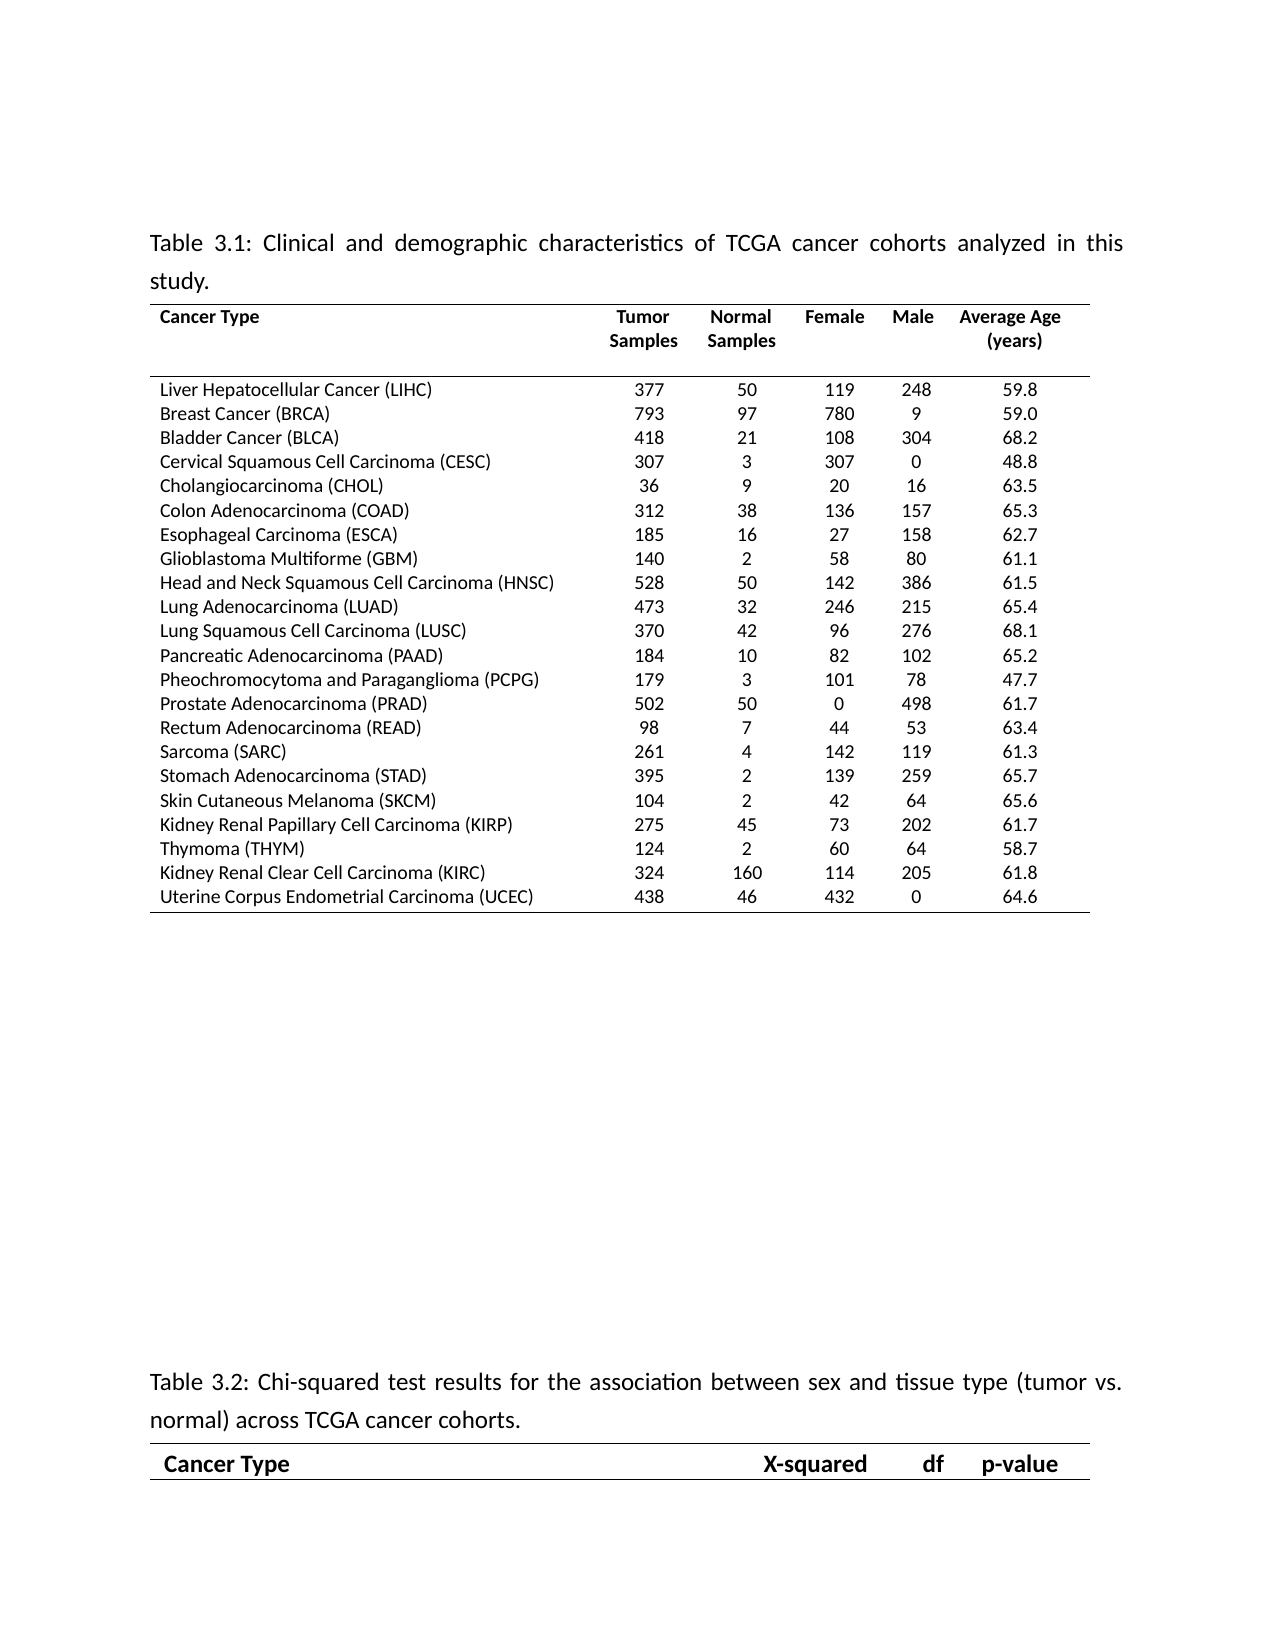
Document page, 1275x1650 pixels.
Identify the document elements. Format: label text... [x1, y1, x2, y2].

table_cell 61.3 [959, 739, 1090, 763]
table_cell 42 [707, 619, 805, 643]
table_cell Colon Adenocarcinoma (COAD) [150, 498, 609, 522]
table_cell 528 [609, 570, 707, 594]
table_cell 10 [707, 643, 805, 667]
table_cell 59.0 [959, 401, 1090, 425]
table_cell [805, 329, 892, 376]
table_cell 53 [892, 715, 959, 739]
table_cell 97 [707, 401, 805, 425]
table_cell 65.2 [959, 643, 1090, 667]
table_header p-value [979, 1444, 1090, 1479]
table_cell 63.4 [959, 715, 1090, 739]
table_cell 793 [609, 401, 707, 425]
table_cell Breast Cancer (BRCA) [150, 401, 609, 425]
table_cell 184 [609, 643, 707, 667]
table_cell 142 [805, 570, 892, 594]
table_cell 307 [609, 449, 707, 473]
table_cell 473 [609, 594, 707, 618]
table_cell 114 [805, 860, 892, 884]
table_cell 58.7 [959, 836, 1090, 860]
table_cell Samples [707, 329, 805, 376]
table_cell 9 [707, 474, 805, 498]
table_cell 215 [892, 594, 959, 618]
table_cell 202 [892, 812, 959, 836]
table_cell Cholangiocarcinoma (CHOL) [150, 474, 609, 498]
table_cell 60 [805, 836, 892, 860]
table_cell 68.2 [959, 425, 1090, 449]
table_cell 64 [892, 836, 959, 860]
table_cell 48.8 [959, 449, 1090, 473]
table_header Average Age [959, 305, 1090, 329]
table_cell 377 [609, 377, 707, 401]
table_cell 65.6 [959, 788, 1090, 812]
table_cell 158 [892, 522, 959, 546]
table_cell 142 [805, 739, 892, 763]
table_cell 386 [892, 570, 959, 594]
table_cell 108 [805, 425, 892, 449]
table_cell 78 [892, 667, 959, 691]
table_cell 96 [805, 619, 892, 643]
table_cell 38 [707, 498, 805, 522]
table_header df [923, 1444, 978, 1479]
table_cell 0 [892, 449, 959, 473]
table_cell 304 [892, 425, 959, 449]
table_cell 61.7 [959, 812, 1090, 836]
table_cell Stomach Adenocarcinoma (STAD) [150, 764, 609, 788]
table_cell Liver Hepatocellular Cancer (LIHC) [150, 377, 609, 401]
table_cell 432 [805, 884, 892, 912]
table_header Normal [707, 305, 805, 329]
table_cell 16 [892, 474, 959, 498]
table_cell 276 [892, 619, 959, 643]
table_cell 9 [892, 401, 959, 425]
table_cell Pancreatic Adenocarcinoma (PAAD) [150, 643, 609, 667]
table_cell 7 [707, 715, 805, 739]
table_cell 139 [805, 764, 892, 788]
table_cell Samples [609, 329, 707, 376]
table_cell Rectum Adenocarcinoma (READ) [150, 715, 609, 739]
table_cell 68.1 [959, 619, 1090, 643]
table_cell 259 [892, 764, 959, 788]
table_cell 20 [805, 474, 892, 498]
table_cell [892, 329, 959, 376]
table_cell 2 [707, 836, 805, 860]
text Table 3.1: Clinical and demographic characteristics of TCGA cancer cohorts analyzed in this study. [149, 227, 1125, 296]
table_cell Cervical Squamous Cell Carcinoma (CESC) [150, 449, 609, 473]
table_header Cancer Type [150, 1444, 763, 1479]
table_cell 32 [707, 594, 805, 618]
table_header X-squared [763, 1444, 922, 1479]
table_cell (years) [959, 329, 1090, 376]
table_cell 21 [707, 425, 805, 449]
table_cell Prostate Adenocarcinoma (PRAD) [150, 691, 609, 715]
table_cell 0 [805, 691, 892, 715]
table_cell 312 [609, 498, 707, 522]
table_header Cancer Type [150, 305, 609, 329]
table_cell 45 [707, 812, 805, 836]
table_cell Bladder Cancer (BLCA) [150, 425, 609, 449]
table_cell 185 [609, 522, 707, 546]
table_cell 246 [805, 594, 892, 618]
table_cell 438 [609, 884, 707, 912]
table_cell 44 [805, 715, 892, 739]
table_cell 275 [609, 812, 707, 836]
table_cell 61.1 [959, 546, 1090, 570]
table_cell Pheochromocytoma and Paraganglioma (PCPG) [150, 667, 609, 691]
table_cell 179 [609, 667, 707, 691]
table_cell 50 [707, 377, 805, 401]
table_cell Sarcoma (SARC) [150, 739, 609, 763]
table_cell 119 [892, 739, 959, 763]
table_cell 124 [609, 836, 707, 860]
table_cell 3 [707, 449, 805, 473]
table_cell Lung Adenocarcinoma (LUAD) [150, 594, 609, 618]
table_cell 102 [892, 643, 959, 667]
table_cell 16 [707, 522, 805, 546]
table_cell 261 [609, 739, 707, 763]
table_cell 780 [805, 401, 892, 425]
table_cell 2 [707, 788, 805, 812]
table_cell 65.7 [959, 764, 1090, 788]
table_cell 64 [892, 788, 959, 812]
table_header Tumor [609, 305, 707, 329]
table_cell 2 [707, 546, 805, 570]
table_cell 324 [609, 860, 707, 884]
table_cell Kidney Renal Papillary Cell Carcinoma (KIRP) [150, 812, 609, 836]
table_cell 50 [707, 691, 805, 715]
table_header Male [892, 305, 959, 329]
table_cell [150, 329, 609, 376]
table_cell 104 [609, 788, 707, 812]
table_cell 65.3 [959, 498, 1090, 522]
table_cell 370 [609, 619, 707, 643]
table_cell 160 [707, 860, 805, 884]
table_cell 0 [892, 884, 959, 912]
table_cell 395 [609, 764, 707, 788]
table_cell Head and Neck Squamous Cell Carcinoma (HNSC) [150, 570, 609, 594]
table_cell 62.7 [959, 522, 1090, 546]
table_cell 82 [805, 643, 892, 667]
table_cell 73 [805, 812, 892, 836]
table_cell 42 [805, 788, 892, 812]
table_cell 63.5 [959, 474, 1090, 498]
table_cell 58 [805, 546, 892, 570]
table_cell Uterine Corpus Endometrial Carcinoma (UCEC) [150, 884, 609, 912]
table_cell 119 [805, 377, 892, 401]
table_cell 498 [892, 691, 959, 715]
table_cell 61.8 [959, 860, 1090, 884]
table_cell Esophageal Carcinoma (ESCA) [150, 522, 609, 546]
table_header Female [805, 305, 892, 329]
table_cell 418 [609, 425, 707, 449]
table_cell 3 [707, 667, 805, 691]
table_cell 136 [805, 498, 892, 522]
table_cell 46 [707, 884, 805, 912]
table_cell 205 [892, 860, 959, 884]
table_cell 50 [707, 570, 805, 594]
table_cell 80 [892, 546, 959, 570]
table_cell 2 [707, 764, 805, 788]
table_cell 59.8 [959, 377, 1090, 401]
text Table 3.2: Chi-squared test results for the association between sex and tissue type (tumor vs. normal) across TCGA cancer cohorts. [149, 1366, 1125, 1435]
table_cell 157 [892, 498, 959, 522]
table_cell 98 [609, 715, 707, 739]
table_cell 307 [805, 449, 892, 473]
table_cell 64.6 [959, 884, 1090, 912]
table_cell Skin Cutaneous Melanoma (SKCM) [150, 788, 609, 812]
table_cell 61.7 [959, 691, 1090, 715]
table_cell Thymoma (THYM) [150, 836, 609, 860]
table_cell 36 [609, 474, 707, 498]
table_cell Lung Squamous Cell Carcinoma (LUSC) [150, 619, 609, 643]
table_cell 47.7 [959, 667, 1090, 691]
table_cell 27 [805, 522, 892, 546]
table_cell 502 [609, 691, 707, 715]
table_cell Glioblastoma Multiforme (GBM) [150, 546, 609, 570]
table_cell 248 [892, 377, 959, 401]
table_cell 140 [609, 546, 707, 570]
table_cell 65.4 [959, 594, 1090, 618]
table_cell 101 [805, 667, 892, 691]
table_cell 4 [707, 739, 805, 763]
table_cell 61.5 [959, 570, 1090, 594]
table_cell Kidney Renal Clear Cell Carcinoma (KIRC) [150, 860, 609, 884]
